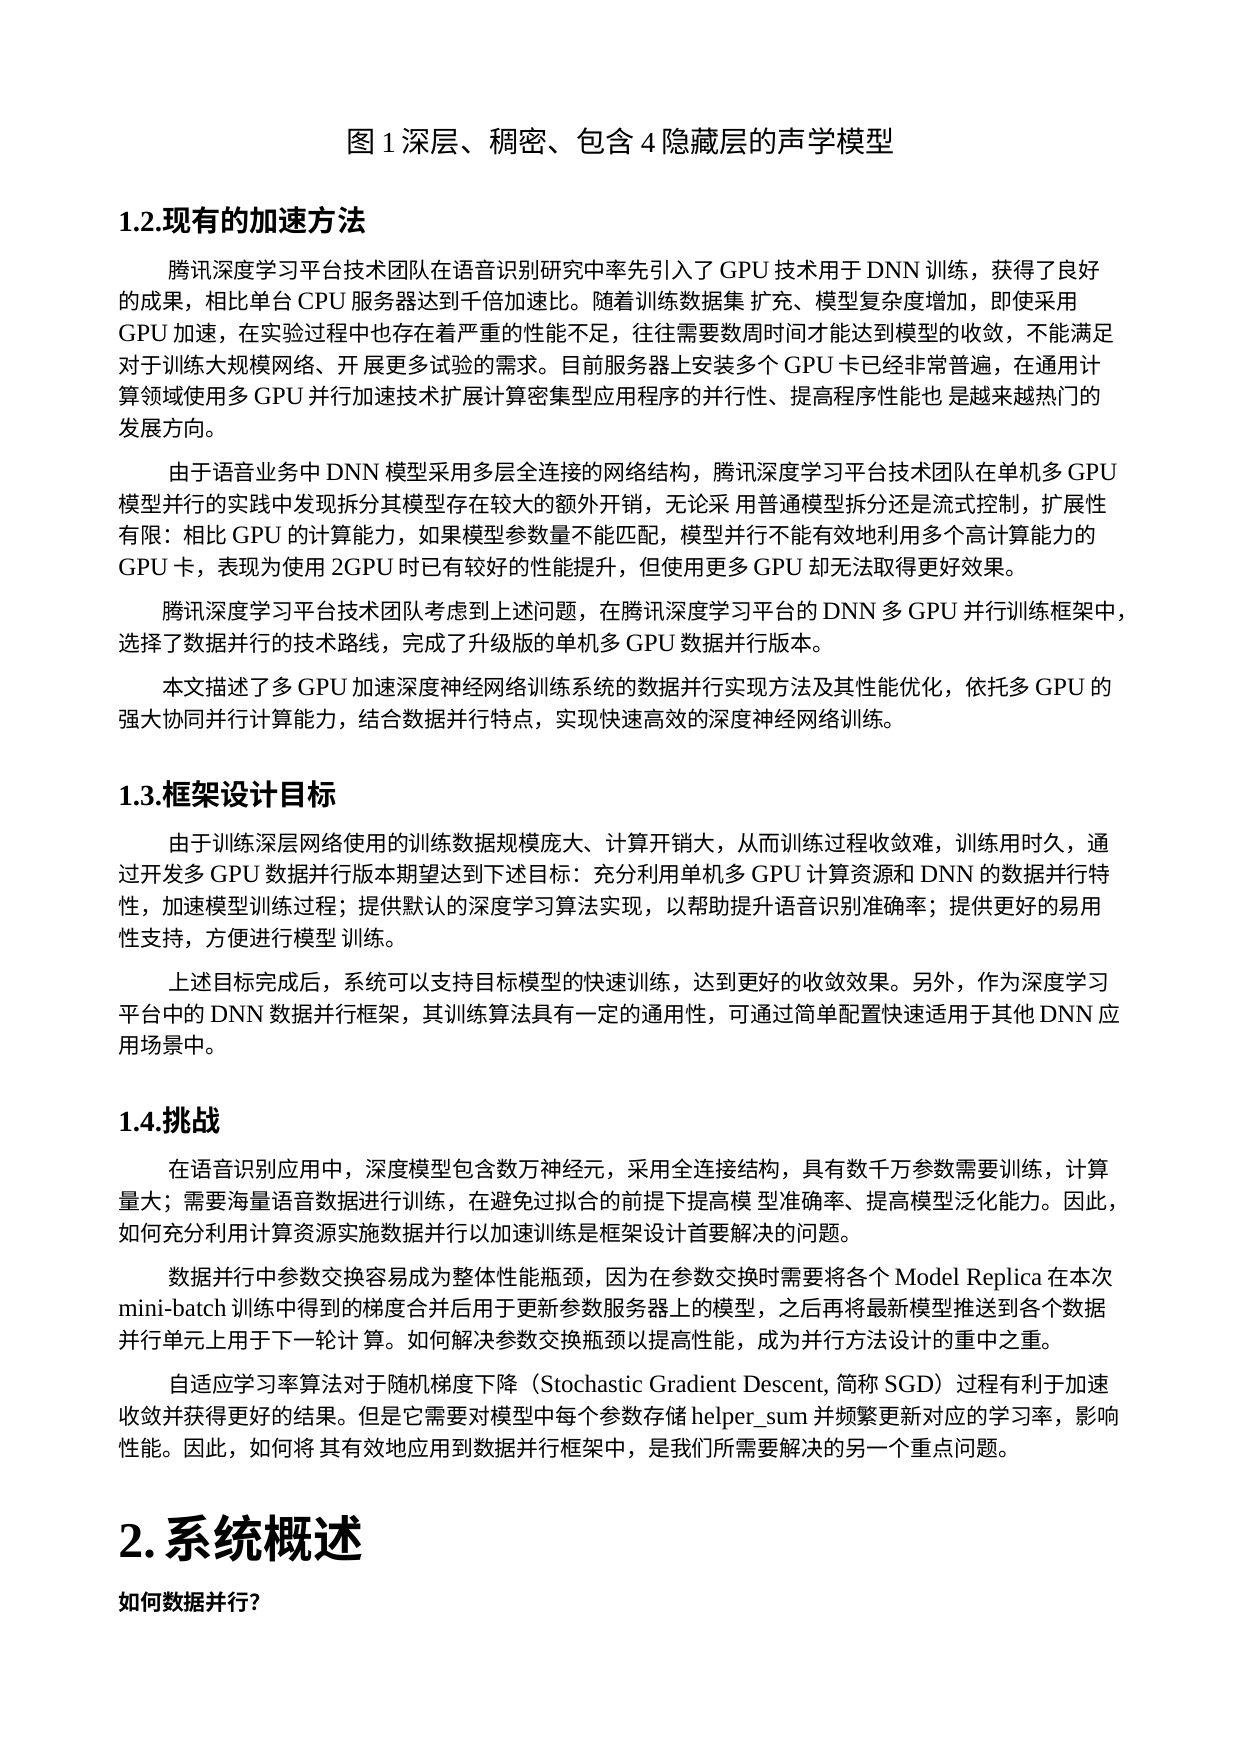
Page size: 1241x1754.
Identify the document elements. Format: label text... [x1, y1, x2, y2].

text 如何数据并行？ [118, 1585, 1122, 1616]
text 由于语音业务中DNN模型采用多层全连接的网络结构，腾讯深度学习平台技术团队在单机多GPU模型并行的实践中发现拆分其模型存在较大的额外开销，无论采 用普通模型拆分还是流式控制，扩展性有限：相比GPU的计算能力，如果模型参数量不能匹配，模型并行不能有效地利用多个高计算能力的GPU卡，表现为使用 2GPU时已有较好的性能提升，但使用更多GPU却无法取得更好效果。 [118, 455, 1122, 582]
text 本文描述了多GPU加速深度神经网络训练系统的数据并行实现方法及其性能优化，依托多GPU的强大协同并行计算能力，结合数据并行特点，实现快速高效的深度神经网络训练。 [118, 670, 1122, 733]
subtitle 1.4.挑战 [118, 1097, 1122, 1140]
subtitle 1.3.框架设计目标 [118, 771, 1122, 813]
text 腾讯深度学习平台技术团队考虑到上述问题，在腾讯深度学习平台的DNN多GPU并行训练框架中，选择了数据并行的技术路线，完成了升级版的单机多GPU数据并行版本。 [118, 594, 1122, 658]
text 数据并行中参数交换容易成为整体性能瓶颈，因为在参数交换时需要将各个Model Replica在本次mini-batch训练中得到的梯度合并后用于更新参数服务器上的模型，之后再将最新模型推送到各个数据并行单元上用于下一轮计 算。如何解决参数交换瓶颈以提高性能，成为并行方法设计的重中之重。 [118, 1260, 1122, 1355]
text 上述目标完成后，系统可以支持目标模型的快速训练，达到更好的收敛效果。另外，作为深度学习平台中的DNN数据并行框架，其训练算法具有一定的通用性，可通过简单配置快速适用于其他DNN应用场景中。 [118, 965, 1122, 1060]
text 腾讯深度学习平台技术团队在语音识别研究中率先引入了GPU技术用于DNN训练，获得了良好的成果，相比单台CPU服务器达到千倍加速比。随着训练数据集 扩充、模型复杂度增加，即使采用GPU加速，在实验过程中也存在着严重的性能不足，往往需要数周时间才能达到模型的收敛，不能满足对于训练大规模网络、开 展更多试验的需求。目前服务器上安装多个GPU卡已经非常普遍，在通用计算领域使用多GPU并行加速技术扩展计算密集型应用程序的并行性、提高程序性能也 是越来越热门的发展方向。 [118, 253, 1122, 443]
text 在语音识别应用中，深度模型包含数万神经元，采用全连接结构，具有数千万参数需要训练，计算量大；需要海量语音数据进行训练，在避免过拟合的前提下提高模 型准确率、提高模型泛化能力。因此，如何充分利用计算资源实施数据并行以加速训练是框架设计首要解决的问题。 [118, 1152, 1122, 1247]
text 图1深层、稠密、包含4隐藏层的声学模型 [118, 118, 1122, 160]
text 由于训练深层网络使用的训练数据规模庞大、计算开销大，从而训练过程收敛难，训练用时久，通过开发多GPU数据并行版本期望达到下述目标：充分利用单机多 GPU计算资源和DNN的数据并行特性，加速模型训练过程；提供默认的深度学习算法实现，以帮助提升语音识别准确率；提供更好的易用性支持，方便进行模型 训练。 [118, 826, 1122, 952]
subtitle 1.2.现有的加速方法 [118, 198, 1122, 240]
subtitle 2. 系统概述 [118, 1500, 1122, 1572]
text 自适应学习率算法对于随机梯度下降（Stochastic Gradient Descent, 简称SGD）过程有利于加速收敛并获得更好的结果。但是它需要对模型中每个参数存储helper_sum并频繁更新对应的学习率，影响性能。因此，如何将 其有效地应用到数据并行框架中，是我们所需要解决的另一个重点问题。 [118, 1367, 1122, 1462]
